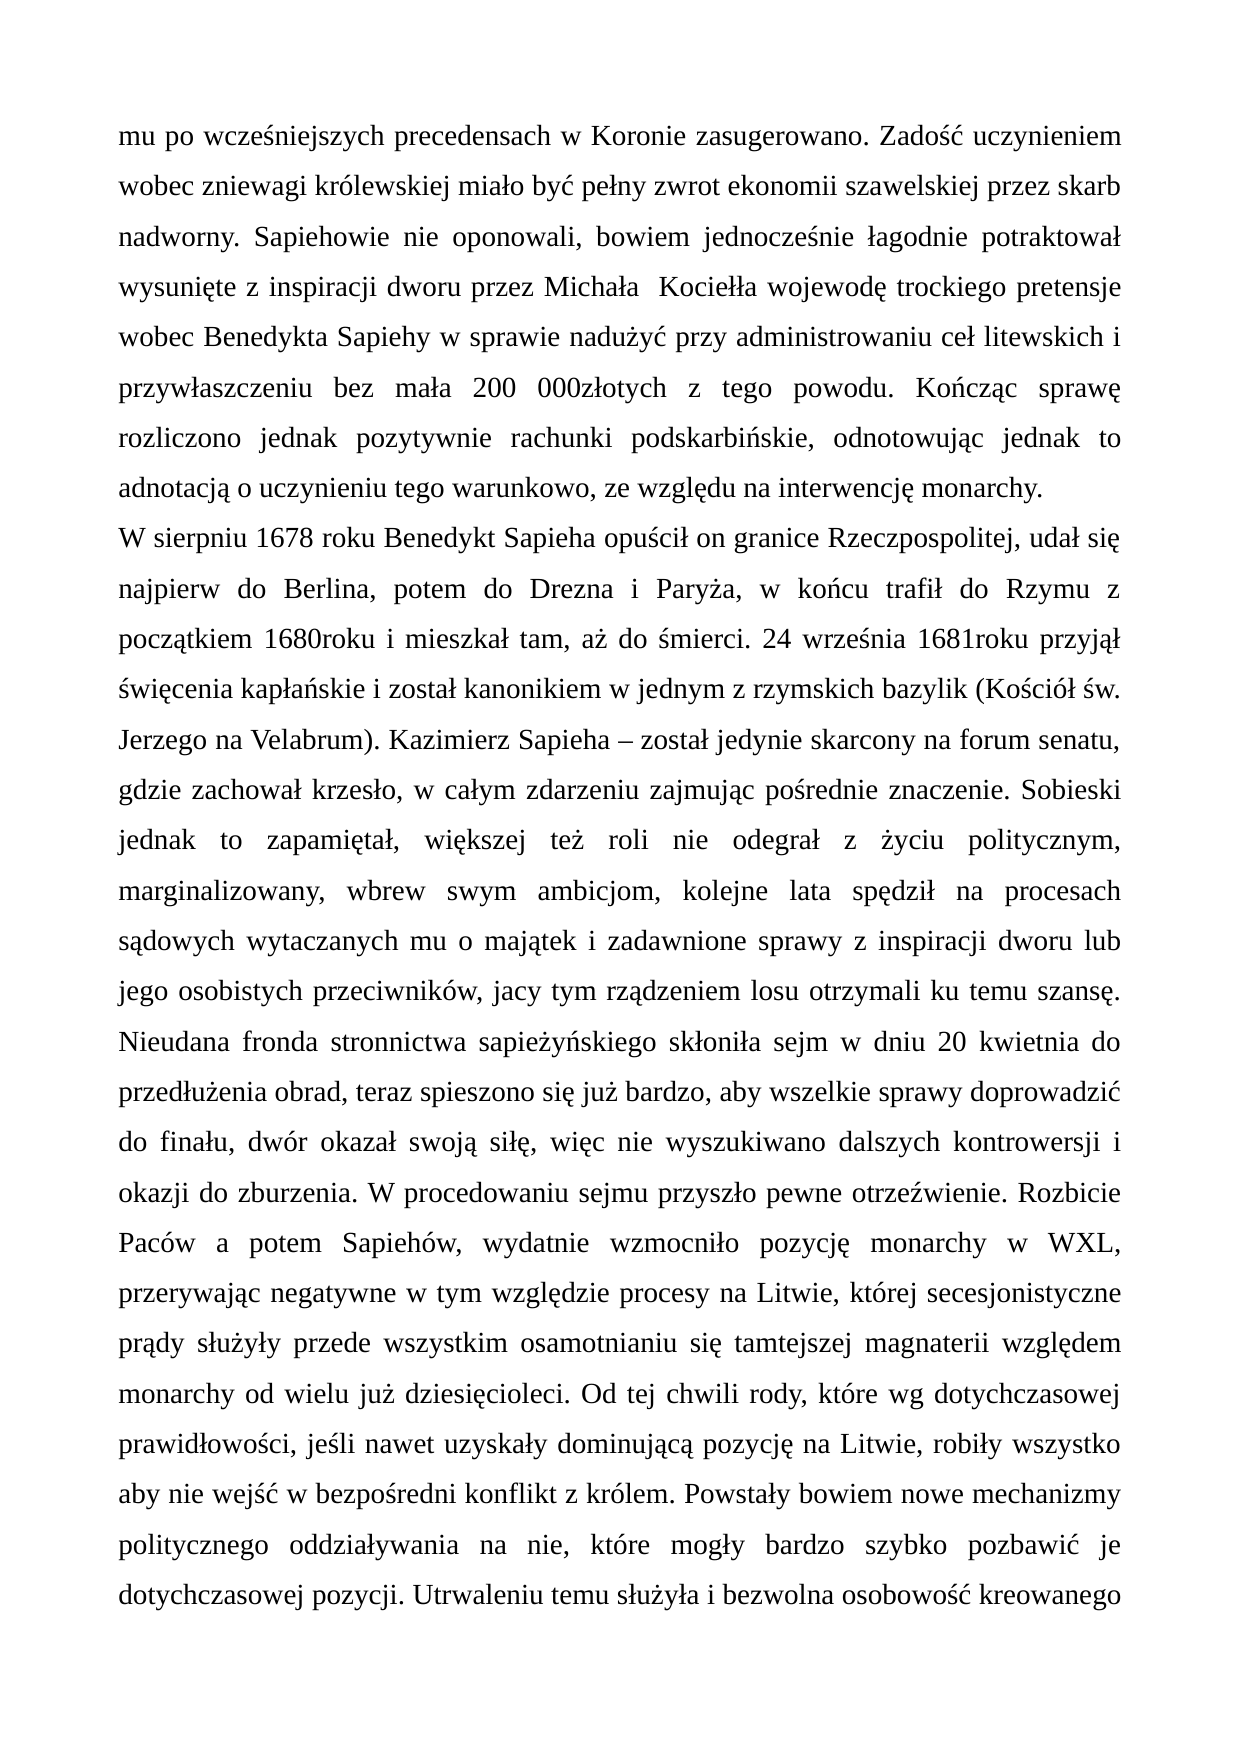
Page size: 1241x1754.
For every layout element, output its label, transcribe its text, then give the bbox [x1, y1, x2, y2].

text mu po wcześniejszych precedensach w Koronie zasugerowano. Zadość uczynieniem wobec zniewagi królewskiej miało być pełny zwrot ekonomii szawelskiej przez skarb nadworny. Sapiehowie nie oponowali, bowiem jednocześnie łagodnie potraktował wysunięte z inspiracji dworu przez Michała Kociełła wojewodę trockiego pretensje wobec Benedykta Sapiehy w sprawie nadużyć przy administrowaniu ceł litewskich i przywłaszczeniu bez mała 200 000złotych z tego powodu. Kończąc sprawę rozliczono jednak pozytywnie rachunki podskarbińskie, odnotowując jednak to adnotacją o uczynieniu tego warunkowo, ze względu na interwencję monarchy. [118, 118, 1122, 504]
text W sierpniu 1678 roku Benedykt Sapieha opuścił on granice Rzeczpospolitej, udał się najpierw do Berlina, potem do Drezna i Paryża, w końcu trafił do Rzymu z początkiem 1680roku i mieszkał tam, aż do śmierci. 24 września 1681roku przyjął święcenia kapłańskie i został kanonikiem w jednym z rzymskich bazylik (Kościół św. Jerzego na Velabrum). Kazimierz Sapieha – został jedynie skarcony na forum senatu, gdzie zachował krzesło, w całym zdarzeniu zajmując pośrednie znaczenie. Sobieski jednak to zapamiętał, większej też roli nie odegrał z życiu politycznym, marginalizowany, wbrew swym ambicjom, kolejne lata spędził na procesach sądowych wytaczanych mu o majątek i zadawnione sprawy z inspiracji dworu lub jego osobistych przeciwników, jacy tym rządzeniem losu otrzymali ku temu szansę. Nieudana fronda stronnictwa sapieżyńskiego skłoniła sejm w dniu 20 kwietnia do przedłużenia obrad, teraz spieszono się już bardzo, aby wszelkie sprawy doprowadzić do finału, dwór okazał swoją siłę, więc nie wyszukiwano dalszych kontrowersji i okazji do zburzenia. W procedowaniu sejmu przyszło pewne otrzeźwienie. Rozbicie Paców a potem Sapiehów, wydatnie wzmocniło pozycję monarchy w WXL, przerywając negatywne w tym względzie procesy na Litwie, której secesjonistyczne prądy służyły przede wszystkim osamotnianiu się tamtejszej magnaterii względem monarchy od wielu już dziesięcioleci. Od tej chwili rody, które wg dotychczasowej prawidłowości, jeśli nawet uzyskały dominującą pozycję na Litwie, robiły wszystko aby nie wejść w bezpośredni konflikt z królem. Powstały bowiem nowe mechanizmy politycznego oddziaływania na nie, które mogły bardzo szybko pozbawić je dotychczasowej pozycji. Utrwaleniu temu służyła i bezwolna osobowość kreowanego [118, 521, 1122, 1611]
